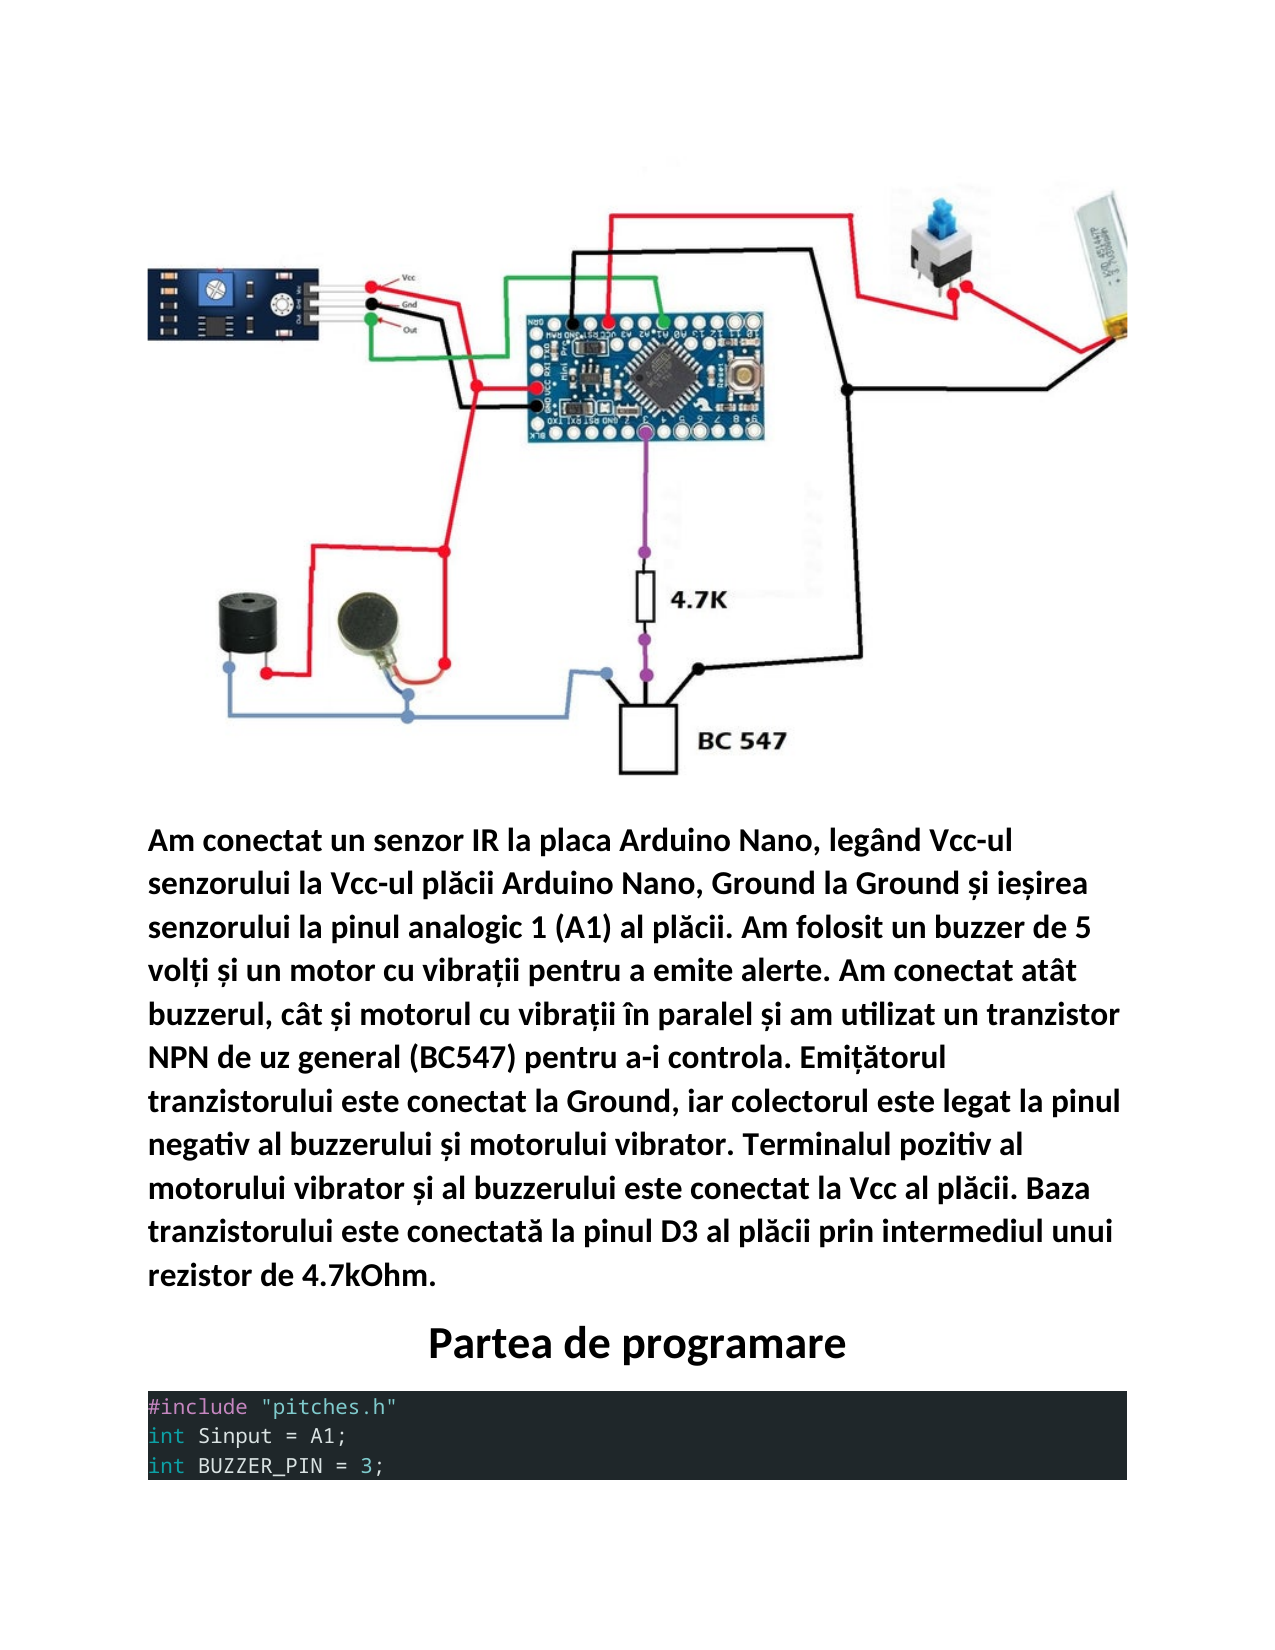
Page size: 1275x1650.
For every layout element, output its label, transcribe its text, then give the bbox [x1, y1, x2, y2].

text int BUZZER_PIN = 3; [148, 1450, 1127, 1480]
text #include "pitches.h" [148, 1391, 1127, 1420]
text Partea de programare [148, 1314, 1127, 1370]
text Am conectat un senzor IR la placa Arduino Nano, legând Vcc-ul senzorului la Vcc-ul plăcii Arduino Nano, Ground la Ground și ieșirea senzorului la pinul analogic 1 (A1) al plăcii. Am folosit un buzzer de 5 volți și un motor cu vibrații pentru a emite alerte. Am conectat atât buzzerul, cât și motorul cu vibrații în paralel și am utilizat un tranzistor NPN de uz general (BC547) pentru a-i controla. Emițătorul tranzistorului este conectat la Ground, iar colectorul este legat la pinul negativ al buzzerului și motorului vibrator. Terminalul pozitiv al motorului vibrator și al buzzerului este conectat la Vcc al plăcii. Baza tranzistorului este conectată la pinul D3 al plăcii prin intermediul unui rezistor de 4.7kOhm. [148, 819, 1127, 1295]
text int Sinput = A1; [148, 1420, 1127, 1450]
